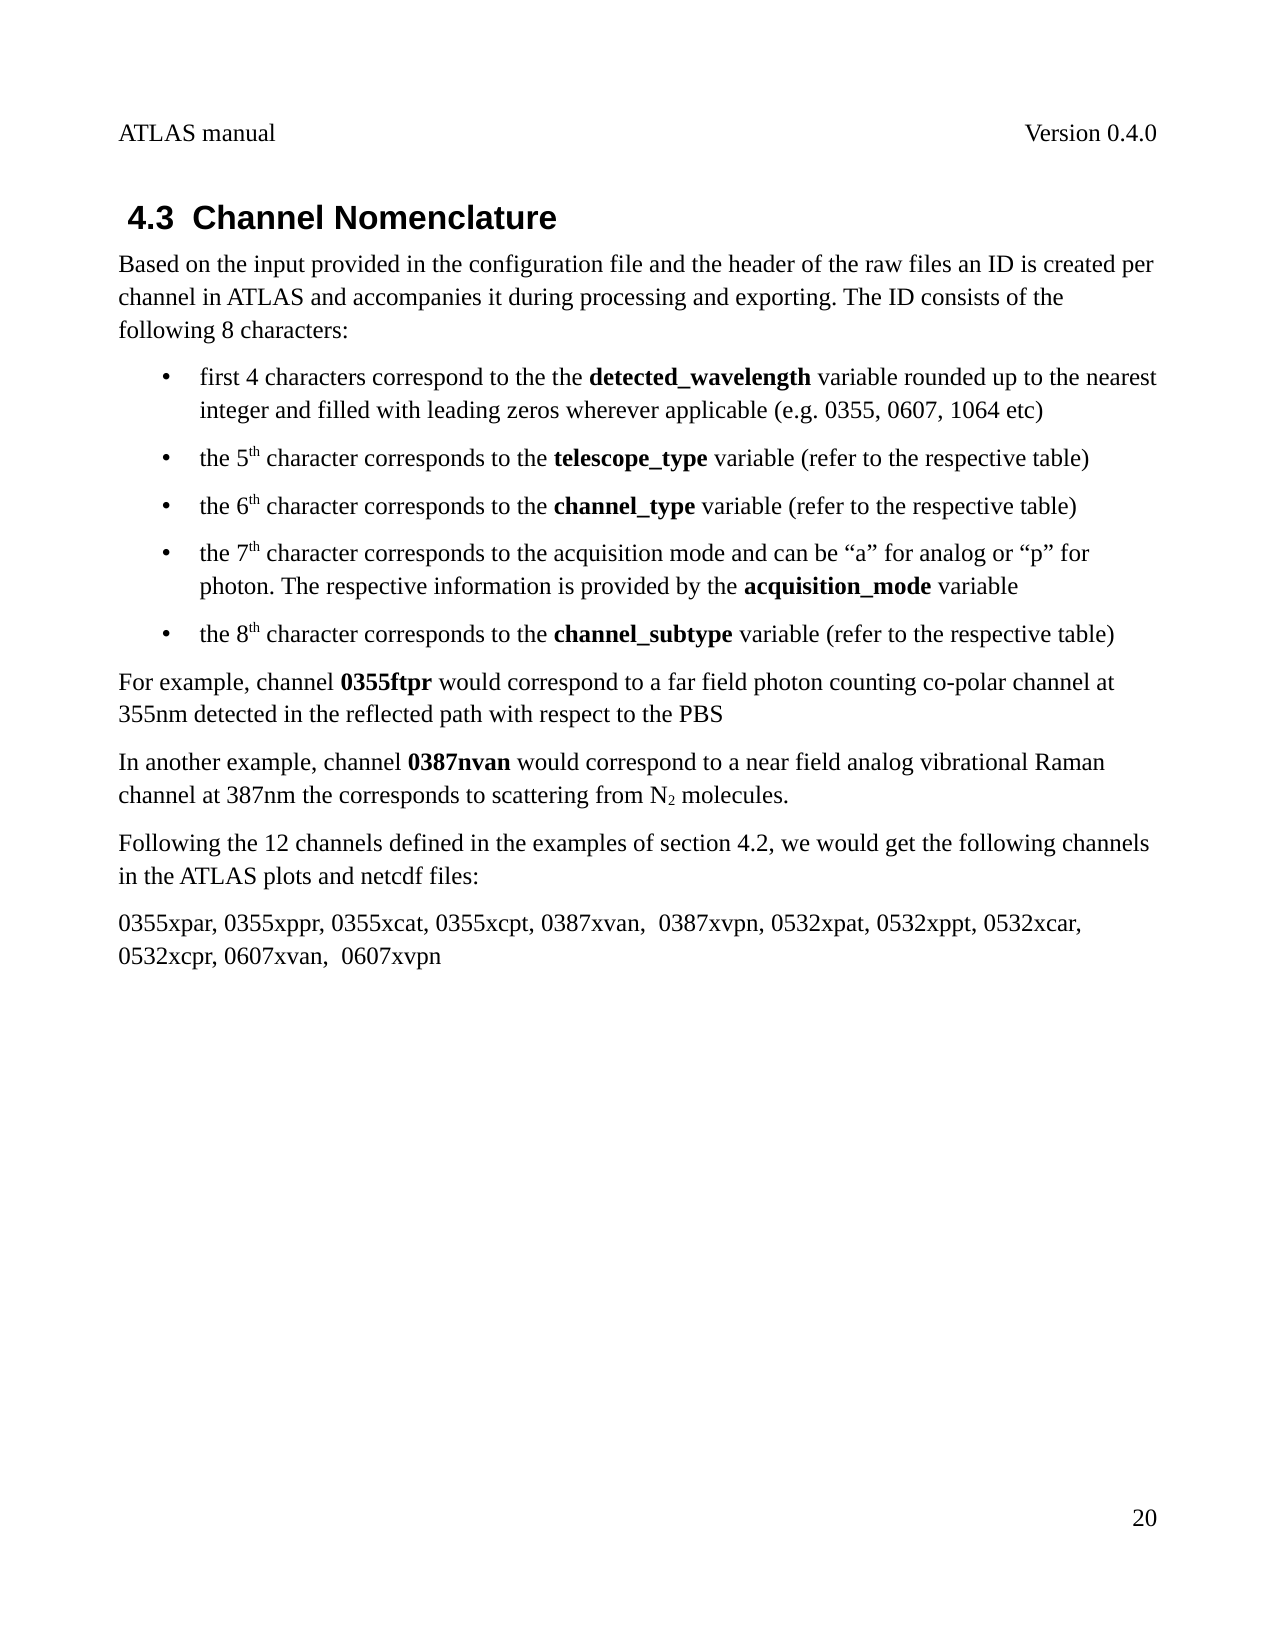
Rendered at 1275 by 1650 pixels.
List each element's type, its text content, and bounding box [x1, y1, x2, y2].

text For example, channel 0355ftpr would correspond to a far field photon counting co-polar channel at 355nm detected in the reflected path with respect to the PBS [118, 667, 1157, 728]
list the 7th character corresponds to the acquisition mode and can be “a” for analog or “p” for photon. The respective information is provided by the acquisition_mode variable [162, 538, 1157, 600]
text In another example, channel 0387nvan would correspond to a near field analog vibrational Raman channel at 387nm the corresponds to scattering from N2 molecules. [118, 747, 1157, 809]
list the 6th character corresponds to the channel_type variable (refer to the respective table) [162, 491, 1157, 519]
text Following the 12 channels defined in the examples of section 4.2, we would get the following channels in the ATLAS plots and netcdf files: [118, 828, 1157, 889]
list first 4 characters correspond to the the detected_wavelength variable rounded up to the nearest integer and filled with leading zeros wherever applicable (e.g. 0355, 0607, 1064 etc) [162, 362, 1157, 424]
list the 5th character corresponds to the telescope_type variable (refer to the respective table) [162, 443, 1157, 472]
list the 8th character corresponds to the channel_subtype variable (refer to the respective table) [162, 619, 1157, 648]
text 0355xpar, 0355xppr, 0355xcat, 0355xcpt, 0387xvan, 0387xvpn, 0532xpat, 0532xppt, 0532xcar, 0532xcpr, 0607xvan, 0607xvpn [118, 908, 1157, 970]
subtitle Channel Nomenclature [118, 198, 1157, 236]
text Based on the input provided in the configuration file and the header of the raw files an ID is created per channel in ATLAS and accompanies it during processing and exporting. The ID consists of the following 8 characters: [118, 249, 1157, 344]
